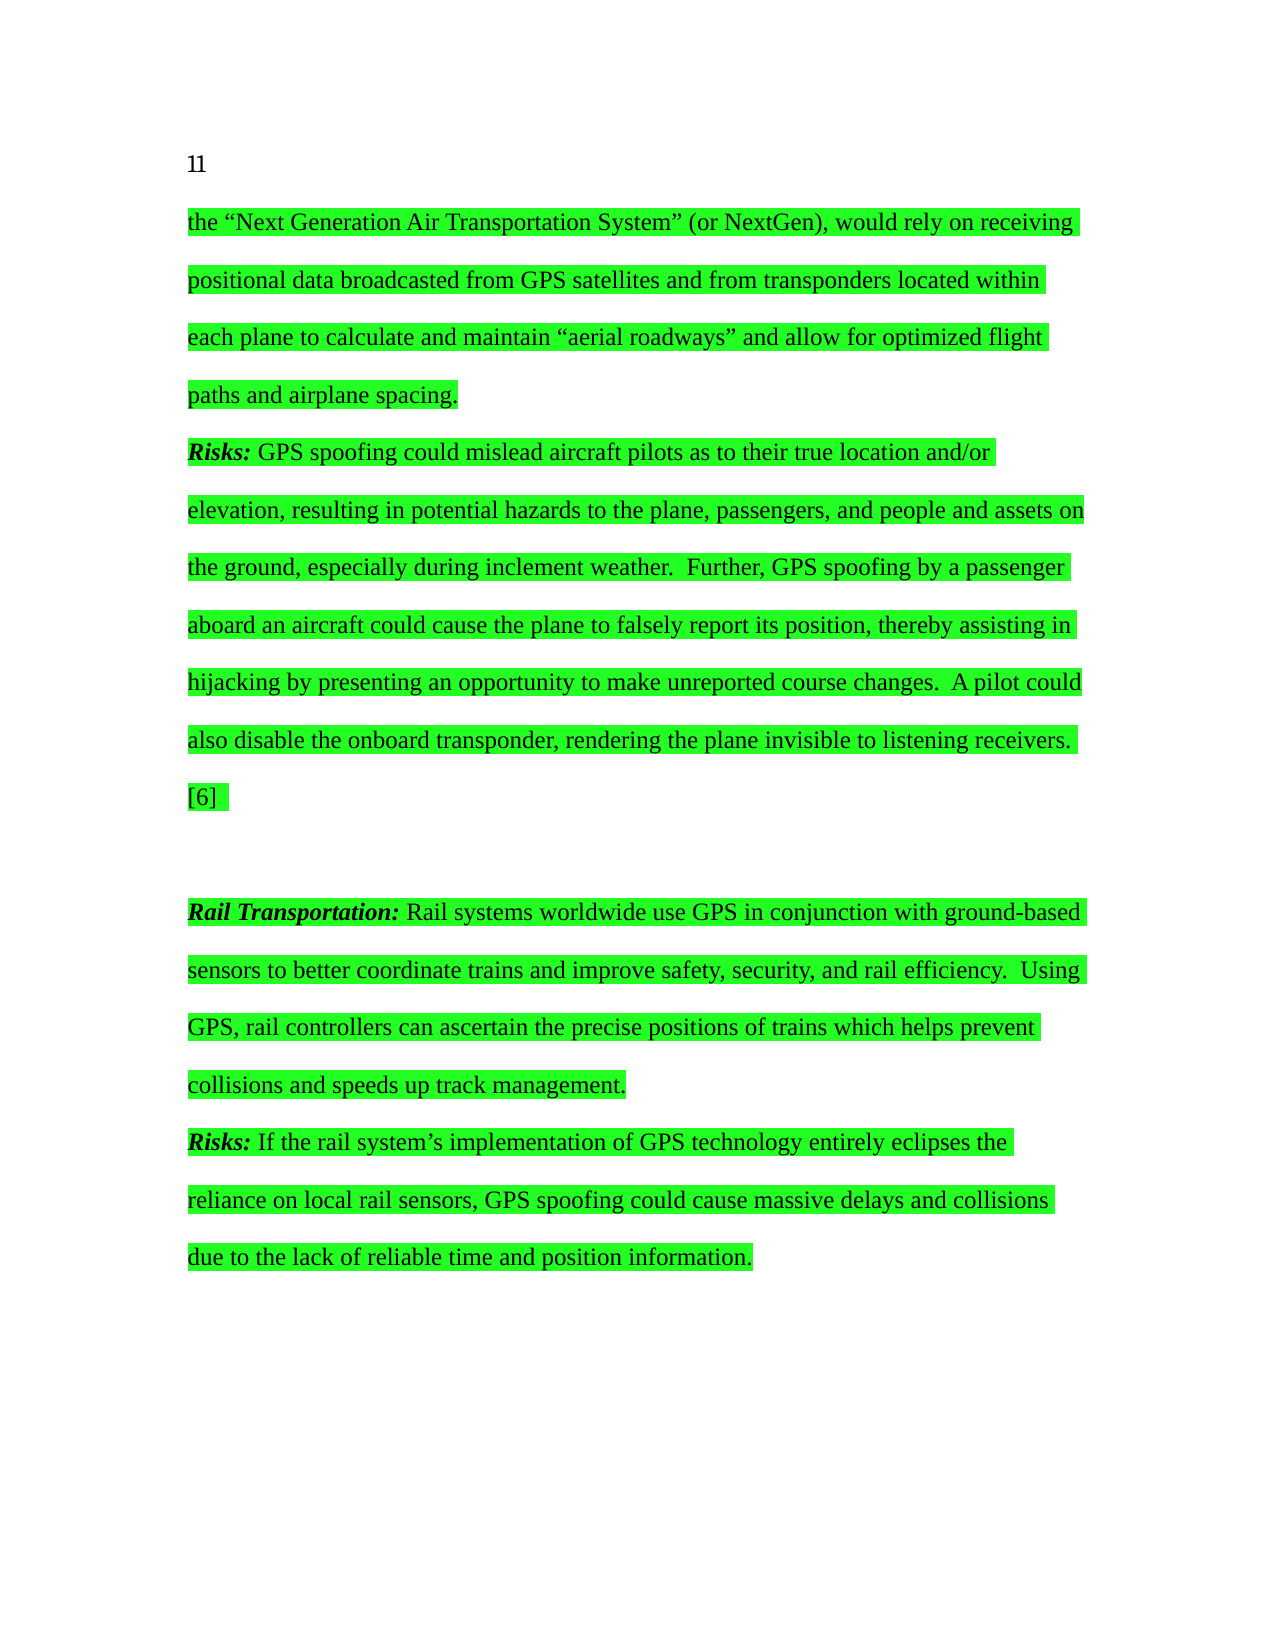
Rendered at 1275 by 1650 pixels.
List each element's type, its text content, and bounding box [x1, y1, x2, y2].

text Risks: If the rail system’s implementation of GPS technology entirely eclipses the reliance on local rail sensors, GPS spoofing could cause massive delays and collisions due to the lack of reliable time and position information. [187, 1127, 1087, 1271]
text Rail Transportation: Rail systems worldwide use GPS in conjunction with ground-based sensors to better coordinate trains and improve safety, security, and rail efficiency. Using GPS, rail controllers can ascertain the precise positions of trains which helps prevent collisions and speeds up track management. [187, 897, 1087, 1099]
text Risks: GPS spoofing could mislead aircraft pilots as to their true location and/or elevation, resulting in potential hazards to the plane, passengers, and people and assets on the ground, especially during inclement weather. Further, GPS spoofing by a passenger aboard an aircraft could cause the plane to falsely report its position, thereby assisting in hijacking by presenting an opportunity to make unreported course changes. A pilot could also disable the onboard transponder, rendering the plane invisible to listening receivers. [6] [187, 437, 1087, 811]
text the “Next Generation Air Transportation System” (or NextGen), would rely on receiving positional data broadcasted from GPS satellites and from transponders located within each plane to calculate and maintain “aerial roadways” and allow for optimized flight paths and airplane spacing. [187, 207, 1087, 409]
